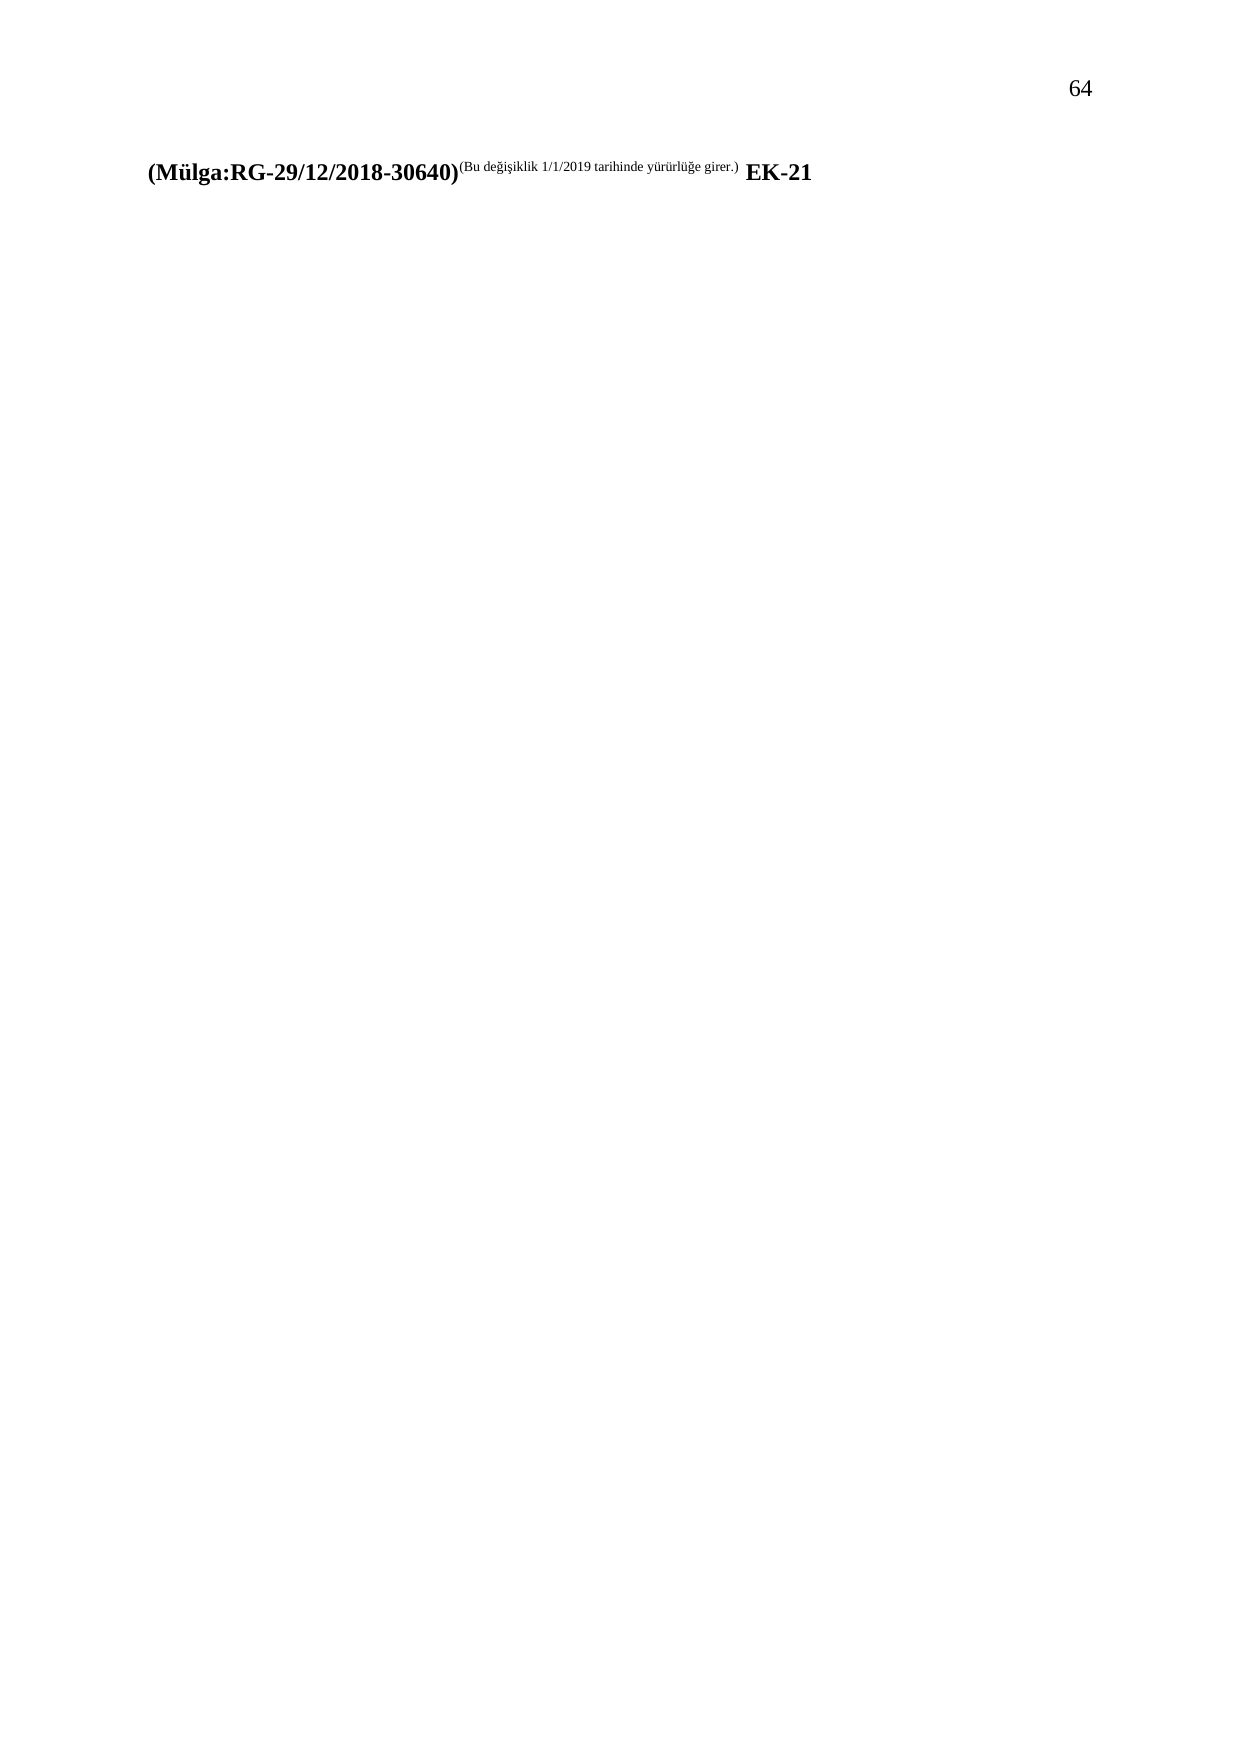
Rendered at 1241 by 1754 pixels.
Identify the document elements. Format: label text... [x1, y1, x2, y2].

text (Mülga:RG-29/12/2018-30640)(Bu değişiklik 1/1/2019 tarihinde yürürlüğe girer.) EK-21 [148, 158, 1092, 186]
